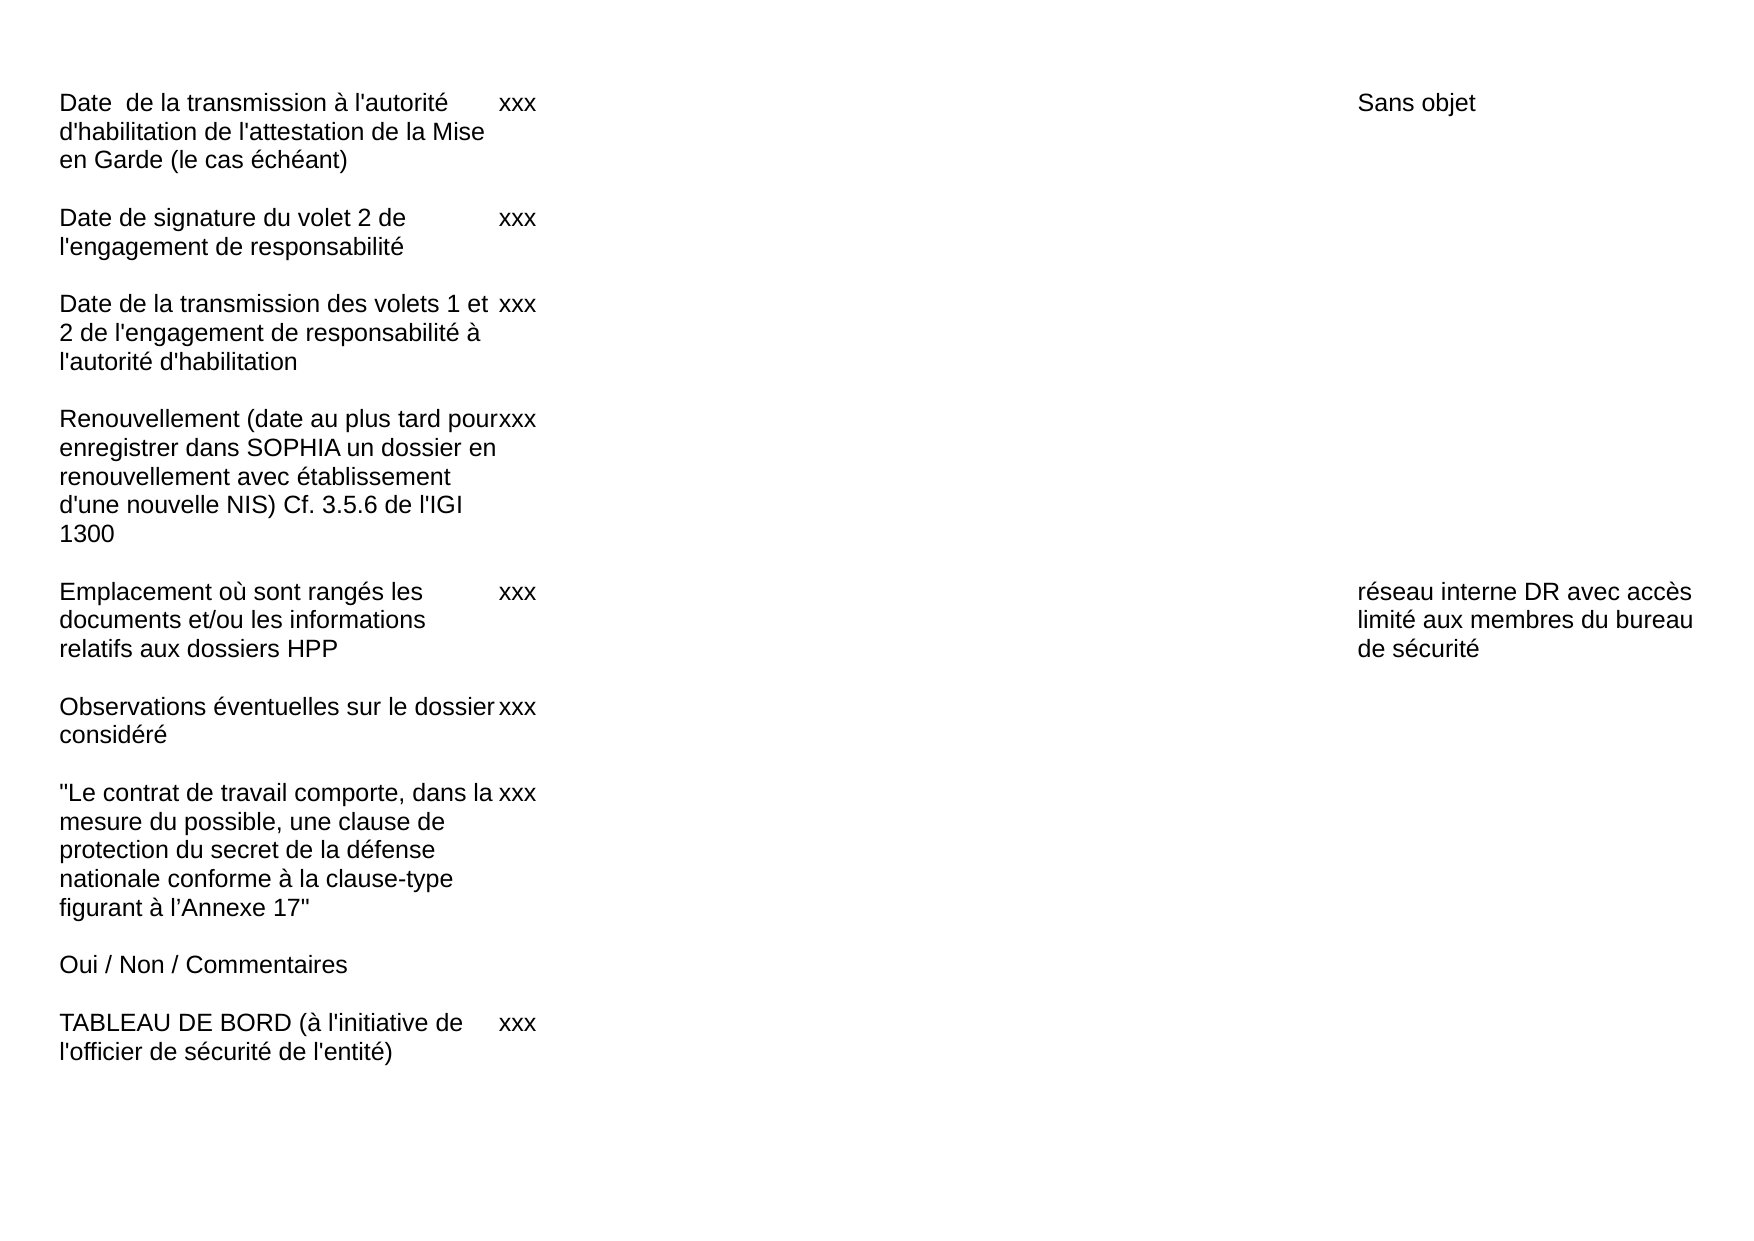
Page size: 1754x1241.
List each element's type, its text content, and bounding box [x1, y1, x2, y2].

table_cell [845, 289, 1357, 404]
table_cell xxx [499, 1008, 845, 1094]
table_cell Observations éventuelles sur le dossier considéré [59, 692, 499, 778]
table_cell xxx [499, 778, 845, 1008]
table_cell Date de la transmission à l'autorité d'habilitation de l'attestation de la Mise en Garde (le cas échéant) [59, 88, 499, 203]
table_cell [845, 59, 1357, 88]
table_cell "Le contrat de travail comporte, dans la mesure du possible, une clause de protection du secret de la défense nationale conforme à la clause-type figurant à l’Annexe 17" Oui / Non / Commentaires [59, 778, 499, 1008]
table_cell Date de la transmission des volets 1 et 2 de l'engagement de responsabilité à l'autorité d'habilitation [59, 289, 499, 404]
table_cell [1358, 778, 1695, 1008]
table_cell xxx [499, 88, 845, 203]
table_cell [845, 577, 1357, 692]
table_cell Date de signature du volet 2 de l'engagement de responsabilité [59, 203, 499, 289]
table_cell xxx [499, 203, 845, 289]
table_cell [845, 88, 1357, 203]
table_cell [1358, 1008, 1695, 1094]
table_cell [845, 203, 1357, 289]
table_cell [845, 692, 1357, 778]
table_cell [1358, 59, 1695, 88]
table_cell xxx [499, 577, 845, 692]
table_cell [845, 1008, 1357, 1094]
table_cell [1358, 203, 1695, 289]
table_cell [59, 59, 499, 88]
table_cell [845, 778, 1357, 1008]
table_cell xxx [499, 692, 845, 778]
table_cell [499, 59, 845, 88]
table_cell Sans objet [1358, 88, 1695, 203]
table_cell réseau interne DR avec accès limité aux membres du bureau de sécurité [1358, 577, 1695, 692]
table_cell [845, 404, 1357, 577]
table_cell [1358, 289, 1695, 404]
table_cell Emplacement où sont rangés les documents et/ou les informations relatifs aux dossiers HPP [59, 577, 499, 692]
table_cell Renouvellement (date au plus tard pour enregistrer dans SOPHIA un dossier en renouvellement avec établissement d'une nouvelle NIS) Cf. 3.5.6 de l'IGI 1300 [59, 404, 499, 577]
table_cell [1358, 692, 1695, 778]
table_cell TABLEAU DE BORD (à l'initiative de l'officier de sécurité de l'entité) [59, 1008, 499, 1094]
table_cell xxx [499, 404, 845, 577]
table_cell xxx [499, 289, 845, 404]
table_cell [1358, 404, 1695, 577]
